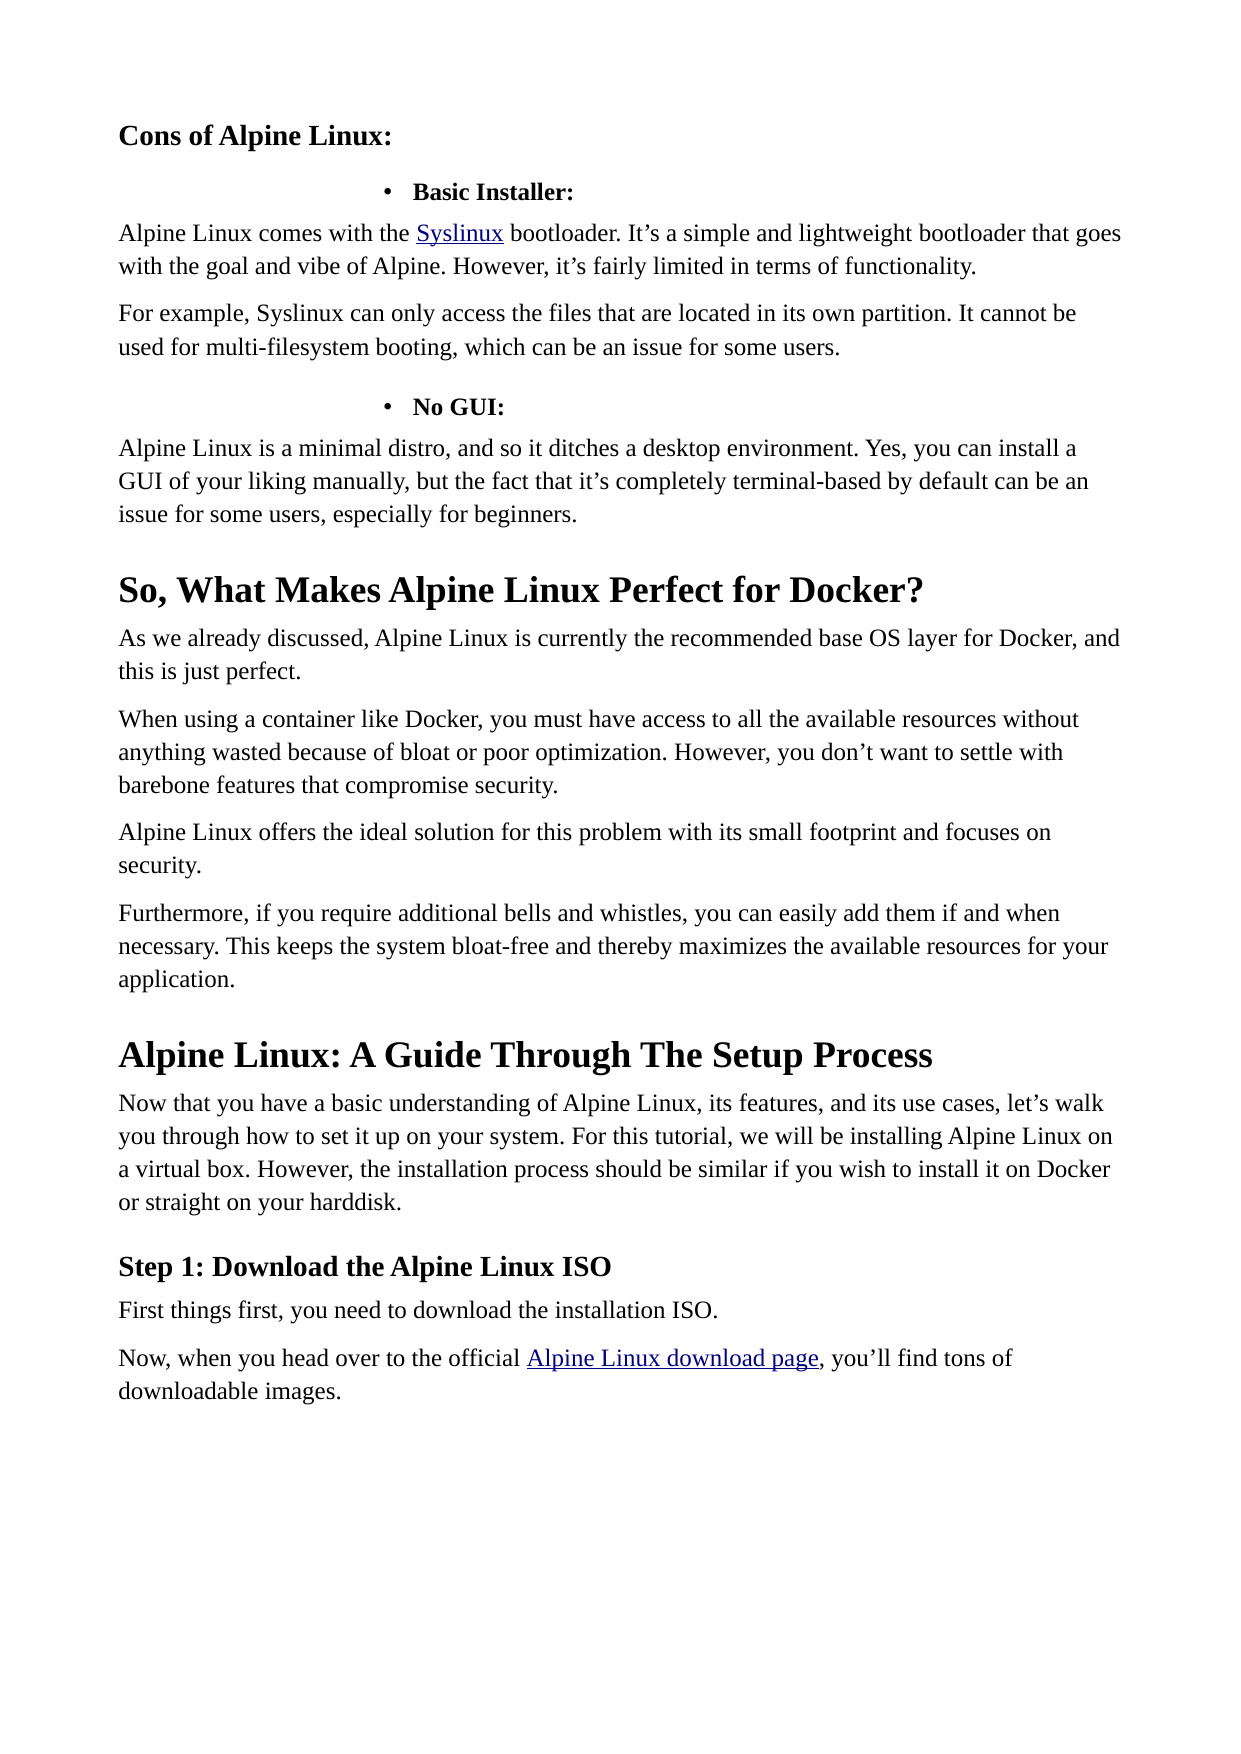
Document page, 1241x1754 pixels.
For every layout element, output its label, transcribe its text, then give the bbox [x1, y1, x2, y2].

text Alpine Linux is a minimal distro, and so it ditches a desktop environment. Yes, you can install a GUI of your liking manually, but the fact that it’s completely terminal-based by default can be an issue for some users, especially for beginners. [118, 433, 1122, 528]
subtitle Basic Installer: [383, 177, 1122, 205]
text For example, Syslinux can only access the files that are located in its own partition. It cannot be used for multi-filesystem booting, which can be an issue for some users. [118, 298, 1122, 360]
text Alpine Linux comes with the Syslinux bootloader. It’s a simple and lightweight bootloader that goes with the goal and vibe of Alpine. However, it’s fairly limited in terms of functionality. [118, 218, 1122, 280]
subtitle Alpine Linux: A Guide Through The Setup Process [118, 1032, 1122, 1076]
text Alpine Linux offers the ideal solution for this problem with its small footprint and focuses on security. [118, 817, 1122, 879]
text Now, when you head over to the official Alpine Linux download page, you’ll find tons of downloadable images. [118, 1343, 1122, 1405]
text Furthermore, if you require additional bells and whistles, you can easily add them if and when necessary. This keeps the system bloat-free and thereby maximizes the available resources for your application. [118, 898, 1122, 993]
subtitle Cons of Alpine Linux: [118, 118, 1122, 152]
subtitle No GUI: [383, 392, 1122, 420]
subtitle Step 1: Download the Alpine Linux ISO [118, 1249, 1122, 1283]
text First things first, you need to download the installation ISO. [118, 1295, 1122, 1324]
text When using a container like Docker, you must have access to all the available resources without anything wasted because of bloat or poor optimization. However, you don’t want to settle with barebone features that compromise security. [118, 704, 1122, 798]
subtitle So, What Makes Alpine Linux Perfect for Docker? [118, 567, 1122, 611]
text As we already discussed, Alpine Linux is currently the recommended base OS layer for Docker, and this is just perfect. [118, 623, 1122, 685]
text Now that you have a basic understanding of Alpine Linux, its features, and its use cases, let’s walk you through how to set it up on your system. For this tutorial, we will be installing Alpine Linux on a virtual box. However, the installation process should be similar if you wish to install it on Docker or straight on your harddisk. [118, 1088, 1122, 1216]
